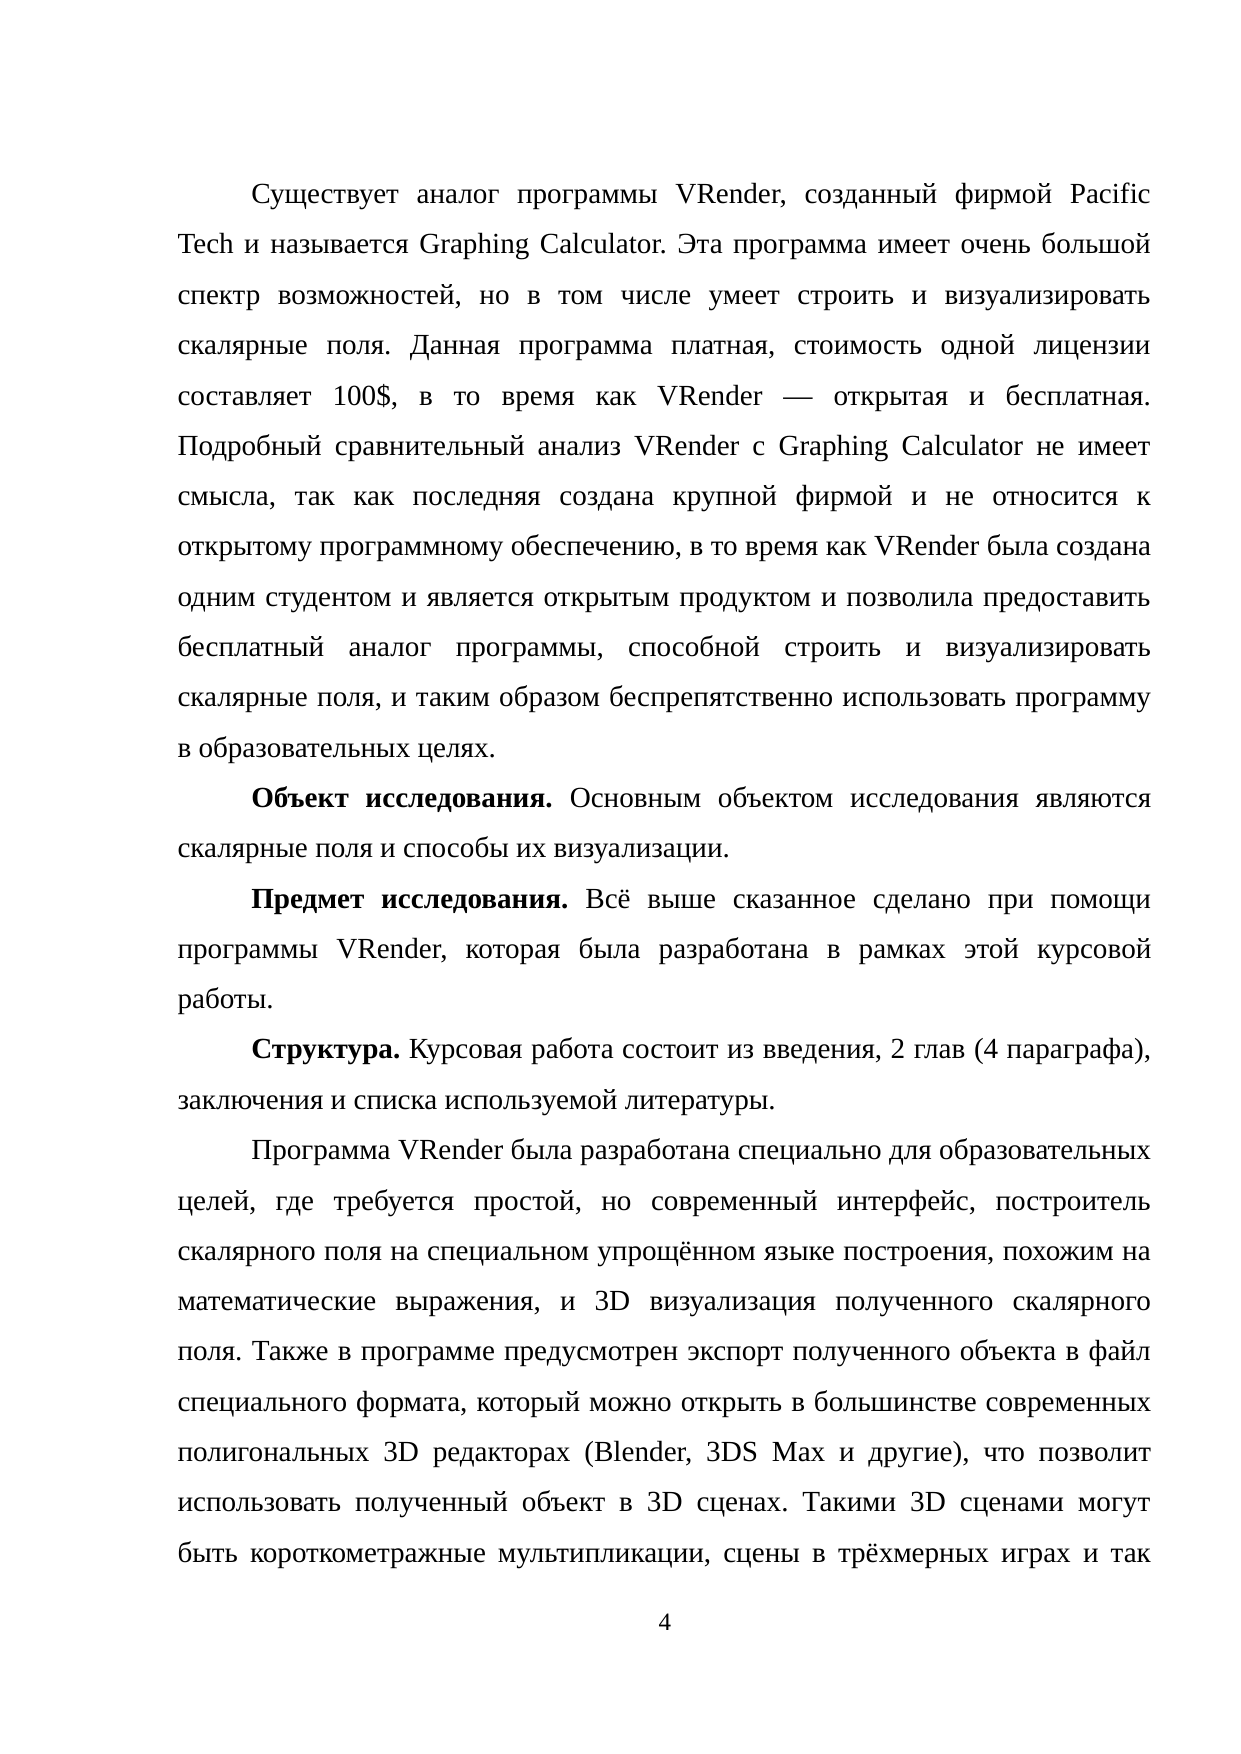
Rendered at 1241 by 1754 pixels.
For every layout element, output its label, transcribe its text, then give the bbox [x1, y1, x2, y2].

text Структура. Курсовая работа состоит из введения, 2 глав (4 параграфа), заключения и списка используемой литературы. [177, 1032, 1152, 1116]
text Существует аналог программы VRender, созданный фирмой Pacific Tech и называется Graphing Calculator. Эта программа имеет очень большой спектр возможностей, но в том числе умеет строить и визуализировать скалярные поля. Данная программа платная, стоимость одной лицензии составляет 100$, в то время как VRender — открытая и бесплатная. Подробный сравнительный анализ VRender с Graphing Calculator не имеет смысла, так как последняя создана крупной фирмой и не относится к открытому программному обеспечению, в то время как VRender была создана одним студентом и является открытым продуктом и позволила предоставить бесплатный аналог программы, способной строить и визуализировать скалярные поля, и таким образом беспрепятственно использовать программу в образовательных целях. [177, 176, 1152, 763]
text Объект исследования. Основным объектом исследования являются скалярные поля и способы их визуализации. [177, 780, 1152, 864]
text Предмет исследования. Всё выше сказанное сделано при помощи программы VRender, которая была разработана в рамках этой курсовой работы. [177, 881, 1152, 1015]
text Программа VRender была разработана специально для образовательных целей, где требуется простой, но современный интерфейс, построитель скалярного поля на специальном упрощённом языке построения, похожим на математические выражения, и 3D визуализация полученного скалярного поля. Также в программе предусмотрен экспорт полученного объекта в файл специального формата, который можно открыть в большинстве современных полигональных 3D редакторах (Blender, 3DS Max и другие), что позволит использовать полученный объект в 3D сценах. Такими 3D сценами могут быть короткометражные мультипликации, сцены в трёхмерных играх и так [177, 1132, 1152, 1568]
